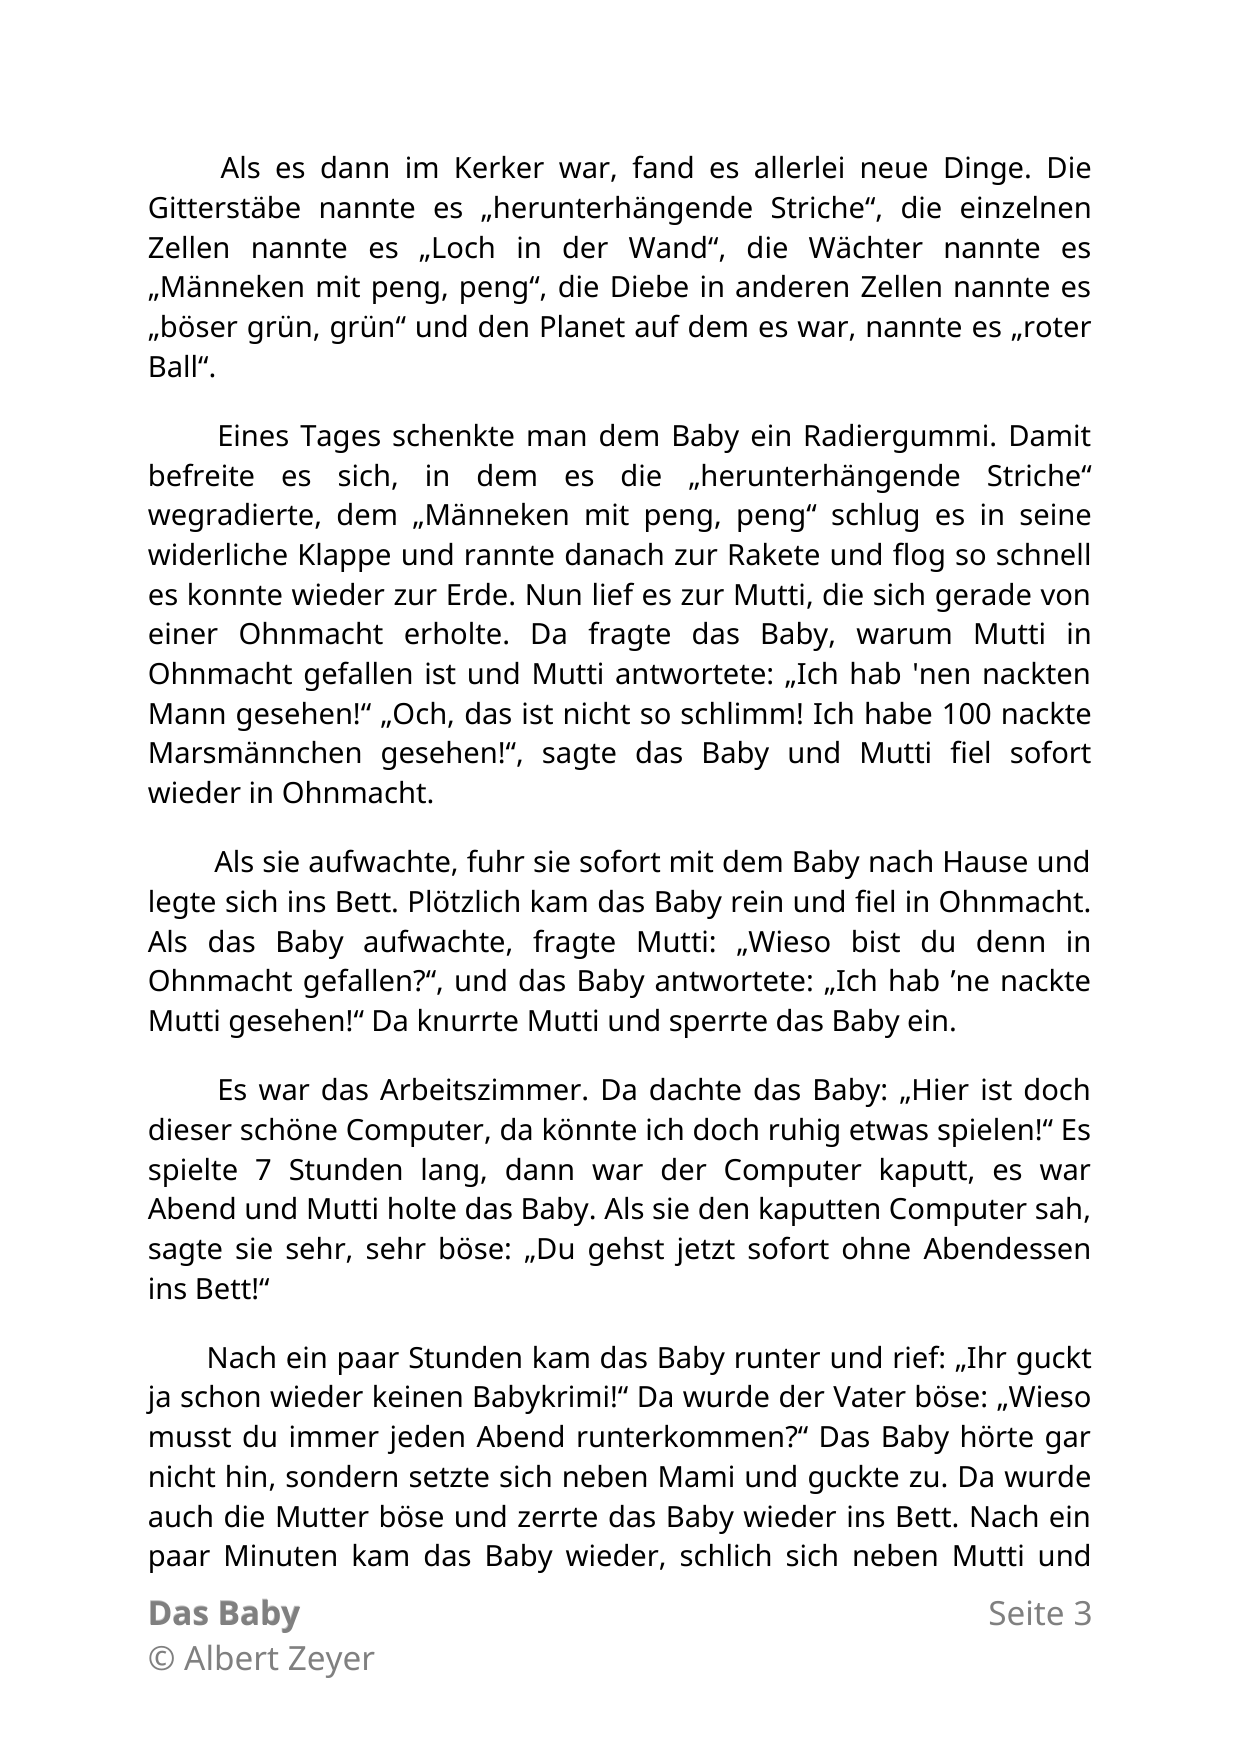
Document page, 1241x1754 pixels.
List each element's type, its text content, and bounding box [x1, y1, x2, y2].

text Als sie aufwachte, fuhr sie sofort mit dem Baby nach Hause und legte sich ins Bett. Plötzlich kam das Baby rein und fiel in Ohnmacht. Als das Baby aufwachte, fragte Mutti: „Wieso bist du denn in Ohnmacht gefallen?“, und das Baby antwortete: „Ich hab ’ne nackte Mutti gesehen!“ Da knurrte Mutti und sperrte das Baby ein. [148, 842, 1092, 1040]
text Eines Tages schenkte man dem Baby ein Radiergummi. Damit befreite es sich, in dem es die „herunterhängende Striche“ wegradierte, dem „Männeken mit peng, peng“ schlug es in seine widerliche Klappe und rannte danach zur Rakete und flog so schnell es konnte wieder zur Erde. Nun lief es zur Mutti, die sich gerade von einer Ohnmacht erholte. Da fragte das Baby, warum Mutti in Ohnmacht gefallen ist und Mutti antwortete: „Ich hab 'nen nackten Mann gesehen!“ „Och, das ist nicht so schlimm! Ich habe 100 nackte Marsmännchen gesehen!“, sagte das Baby und Mutti fiel sofort wieder in Ohnmacht. [148, 415, 1092, 812]
text Als es dann im Kerker war, fand es allerlei neue Dinge. Die Gitterstäbe nannte es „herunterhängende Striche“, die einzelnen Zellen nannte es „Loch in der Wand“, die Wächter nannte es „Männeken mit peng, peng“, die Diebe in anderen Zellen nannte es „böser grün, grün“ und den Planet auf dem es war, nannte es „roter Ball“. [148, 148, 1092, 386]
text Nach ein paar Stunden kam das Baby runter und rief: „Ihr guckt ja schon wieder keinen Babykrimi!“ Da wurde der Vater böse: „Wieso musst du immer jeden Abend runterkommen?“ Das Baby hörte gar nicht hin, sondern setzte sich neben Mami und guckte zu. Da wurde auch die Mutter böse und zerrte das Baby wieder ins Bett. Nach ein paar Minuten kam das Baby wieder, schlich sich neben Mutti und [148, 1337, 1092, 1575]
text Es war das Arbeitszimmer. Da dachte das Baby: „Hier ist doch dieser schöne Computer, da könnte ich doch ruhig etwas spielen!“ Es spielte 7 Stunden lang, dann war der Computer kaputt, es war Abend und Mutti holte das Baby. Als sie den kaputten Computer sah, sagte sie sehr, sehr böse: „Du gehst jetzt sofort ohne Abendessen ins Bett!“ [148, 1069, 1092, 1308]
